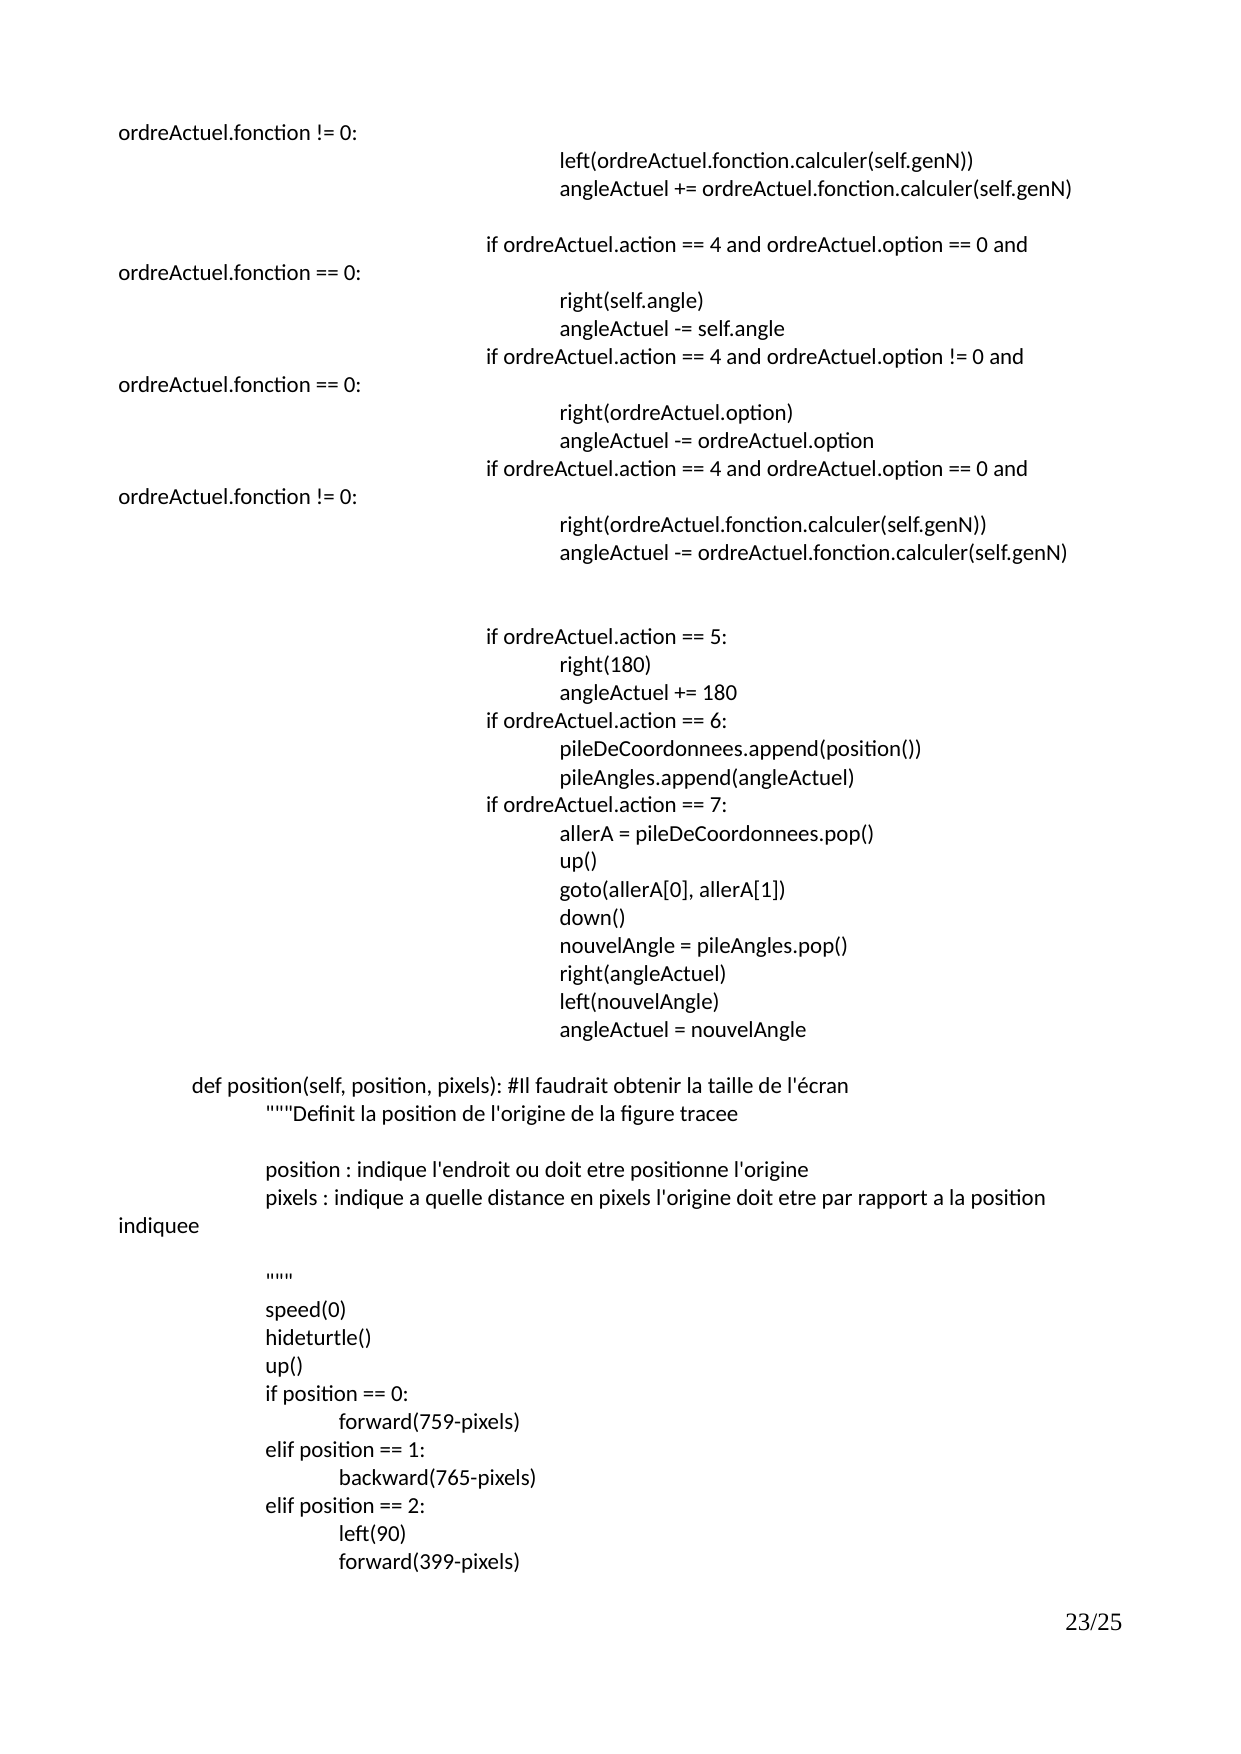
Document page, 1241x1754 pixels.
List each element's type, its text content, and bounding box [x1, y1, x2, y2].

text if ordreActuel.action == 6: [118, 707, 1122, 734]
text angleActuel -= ordreActuel.fonction.calculer(self.genN) [118, 538, 1122, 594]
text goto(allerA[0], allerA[1]) [118, 875, 1122, 903]
text elif position == 1: [118, 1435, 1122, 1463]
text forward(759-pixels) [118, 1407, 1122, 1435]
text up() [118, 1351, 1122, 1379]
text right(ordreActuel.option) [118, 398, 1122, 426]
text allerA = pileDeCoordonnees.pop() [118, 819, 1122, 847]
text pixels : indique a quelle distance en pixels l'origine doit etre par rapport a la position indiquee [118, 1183, 1122, 1239]
text angleActuel -= ordreActuel.option [118, 426, 1122, 454]
text """Definit la position de l'origine de la figure tracee [118, 1099, 1122, 1127]
text position : indique l'endroit ou doit etre positionne l'origine [118, 1155, 1122, 1183]
text if ordreActuel.action == 4 and ordreActuel.option == 0 and ordreActuel.fonction == 0: [118, 230, 1122, 286]
text right(180) [118, 651, 1122, 678]
text left(nouvelAngle) [118, 987, 1122, 1015]
text backward(765-pixels) [118, 1463, 1122, 1491]
text angleActuel += 180 [118, 678, 1122, 707]
text if ordreActuel.action == 7: [118, 791, 1122, 819]
text angleActuel += ordreActuel.fonction.calculer(self.genN) [118, 174, 1122, 202]
text if ordreActuel.action == 4 and ordreActuel.option == 0 and ordreActuel.fonction != 0: [118, 454, 1122, 510]
text angleActuel = nouvelAngle [118, 1015, 1122, 1043]
text left(90) [118, 1519, 1122, 1547]
text if ordreActuel.action == 5: [118, 622, 1122, 651]
text """ [118, 1267, 1122, 1295]
text nouvelAngle = pileAngles.pop() [118, 931, 1122, 959]
text angleActuel -= self.angle [118, 314, 1122, 342]
text left(ordreActuel.fonction.calculer(self.genN)) [118, 146, 1122, 174]
text elif position == 2: [118, 1491, 1122, 1519]
text pileAngles.append(angleActuel) [118, 763, 1122, 791]
text hideturtle() [118, 1323, 1122, 1351]
text right(self.angle) [118, 286, 1122, 314]
text up() [118, 847, 1122, 875]
text right(angleActuel) [118, 959, 1122, 987]
text if ordreActuel.action == 4 and ordreActuel.option != 0 and ordreActuel.fonction == 0: [118, 342, 1122, 398]
text right(ordreActuel.fonction.calculer(self.genN)) [118, 510, 1122, 538]
text down() [118, 903, 1122, 931]
text pileDeCoordonnees.append(position()) [118, 734, 1122, 763]
text ordreActuel.fonction != 0: [118, 118, 1122, 146]
text speed(0) [118, 1295, 1122, 1323]
text forward(399-pixels) [118, 1547, 1122, 1575]
text def position(self, position, pixels): #Il faudrait obtenir la taille de l'écran [118, 1071, 1122, 1099]
text if position == 0: [118, 1379, 1122, 1407]
